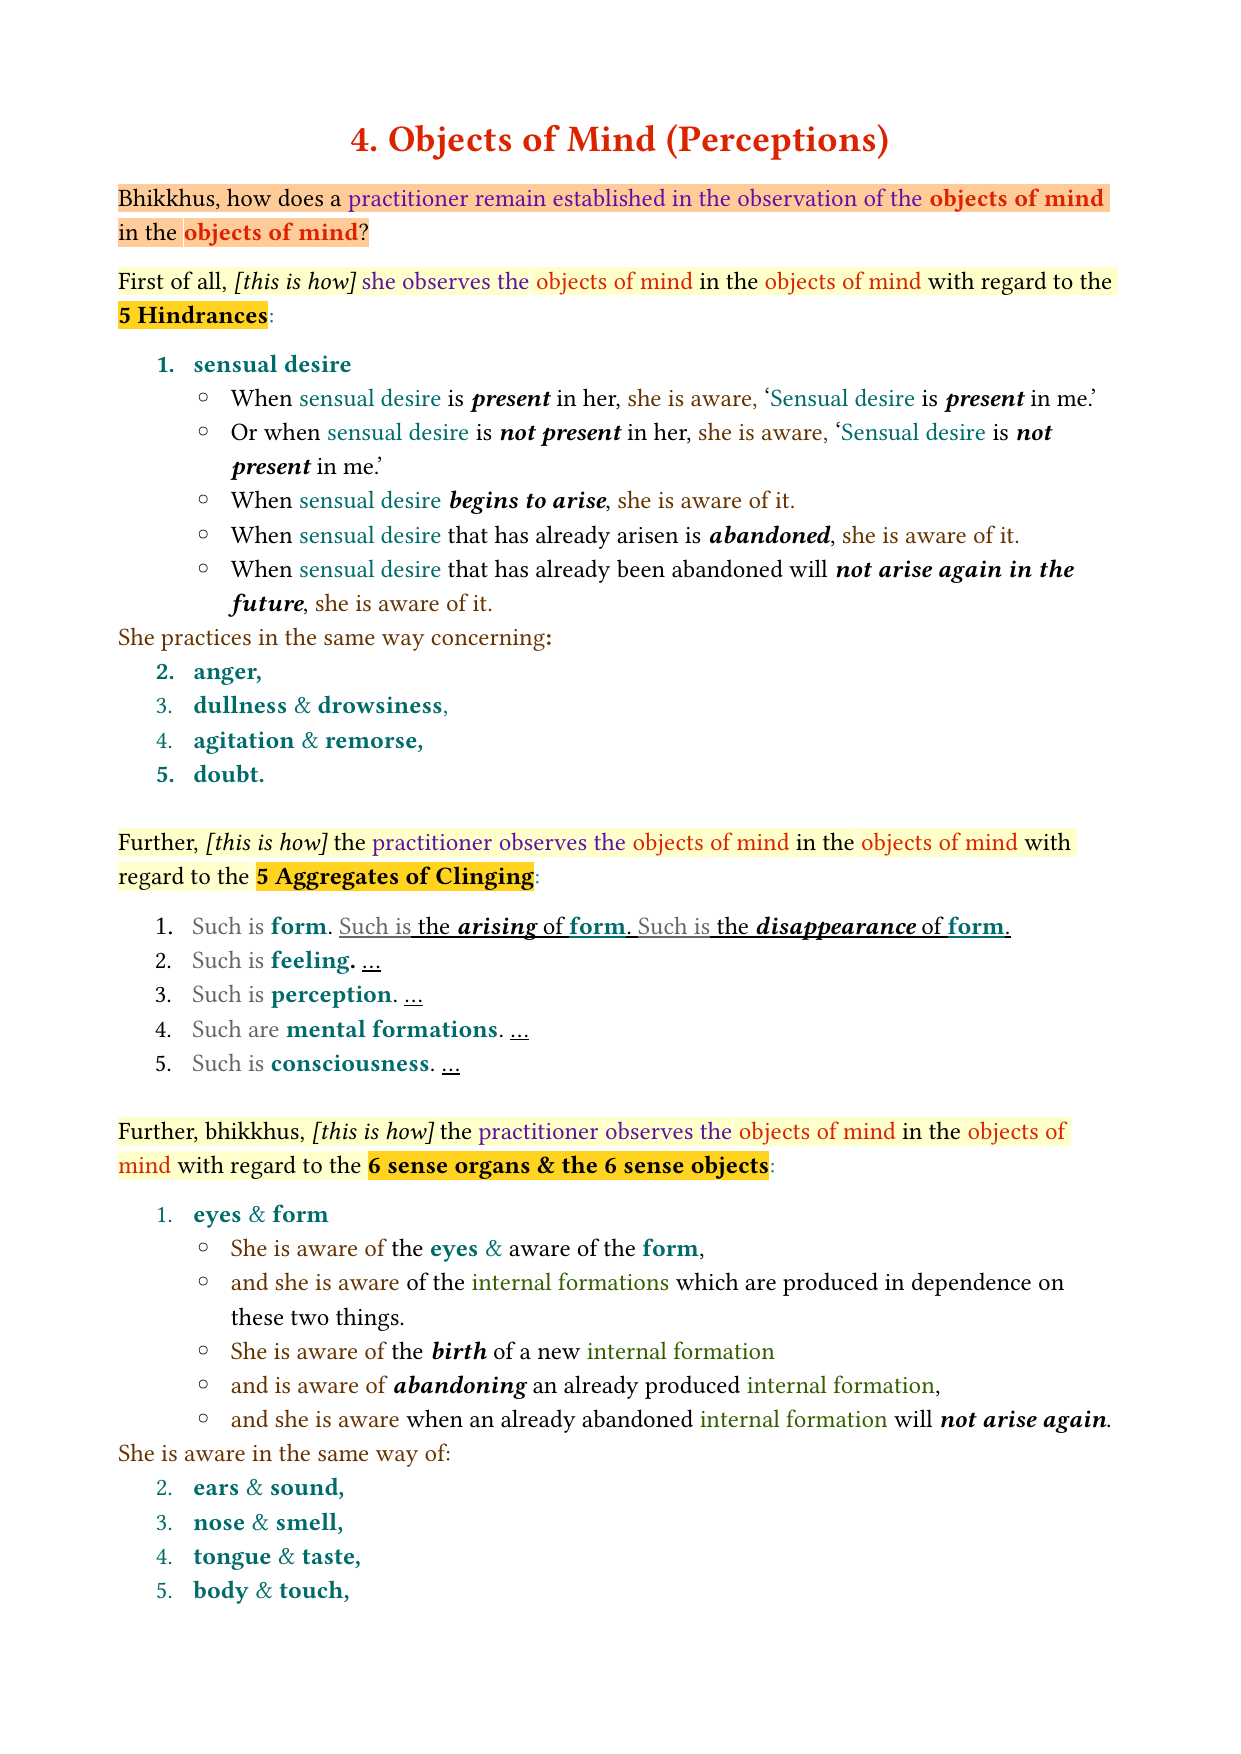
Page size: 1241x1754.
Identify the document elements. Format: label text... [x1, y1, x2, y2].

list Such is form. Such is the arising of form. Such is the disappearance of form. [154, 911, 1122, 941]
list Such is feeling. ... [154, 946, 1122, 975]
list When sensual desire begins to arise, she is aware of it. [193, 486, 1122, 515]
list body & touch, [156, 1576, 1122, 1604]
list tongue & taste, [156, 1542, 1122, 1570]
list nose & smell, [156, 1508, 1122, 1536]
list Such is consciousness. ... [154, 1049, 1122, 1077]
list and is aware of abandoning an already produced internal formation, [193, 1371, 1122, 1399]
list doubt. [156, 760, 1122, 788]
list She is aware of the birth of a new internal formation [193, 1337, 1122, 1365]
text Bhikkhus, how does a practitioner remain established in the observation of the objects of mind in the objects of mind? [118, 184, 1122, 247]
list When sensual desire that has already been abandoned will not arise again in the future, she is aware of it. [193, 555, 1122, 617]
text Further, [this is how] the practitioner observes the objects of mind in the objects of mind with regard to the 5 Aggregates of Clinging: [118, 828, 1122, 891]
list sensual desire [156, 350, 1122, 378]
list anger, [156, 657, 1122, 686]
text First of all, [this is how] she observes the objects of mind in the objects of mind with regard to the 5 Hindrances: [118, 267, 1122, 329]
list When sensual desire that has already arisen is abandoned, she is aware of it. [193, 521, 1122, 549]
text 4. Objects of Mind (Perceptions) [118, 118, 1122, 161]
text Further, bhikkhus, [this is how] the practitioner observes the objects of mind in the objects of mind with regard to the 6 sense organs & the 6 sense objects: [118, 1117, 1122, 1180]
list Such are mental formations. ... [154, 1015, 1122, 1043]
list agitation & remorse, [156, 726, 1122, 754]
list Or when sensual desire is not present in her, she is aware, ‘Sensual desire is not present in me.’ [193, 418, 1122, 481]
list She is aware of the eyes & aware of the form, [193, 1234, 1122, 1263]
list Such is perception. ... [154, 981, 1122, 1009]
list ears & sound, [156, 1473, 1122, 1502]
text She practices in the same way concerning: [118, 623, 1122, 652]
list dullness & drowsiness, [156, 691, 1122, 720]
list and she is aware when an already abandoned internal formation will not arise again. [193, 1405, 1122, 1434]
list eyes & form [156, 1200, 1122, 1229]
text She is aware in the same way of: [118, 1439, 1122, 1468]
list When sensual desire is present in her, she is aware, ‘Sensual desire is present in me.’ [193, 384, 1122, 412]
list and she is aware of the internal formations which are produced in dependence on these two things. [193, 1268, 1122, 1331]
